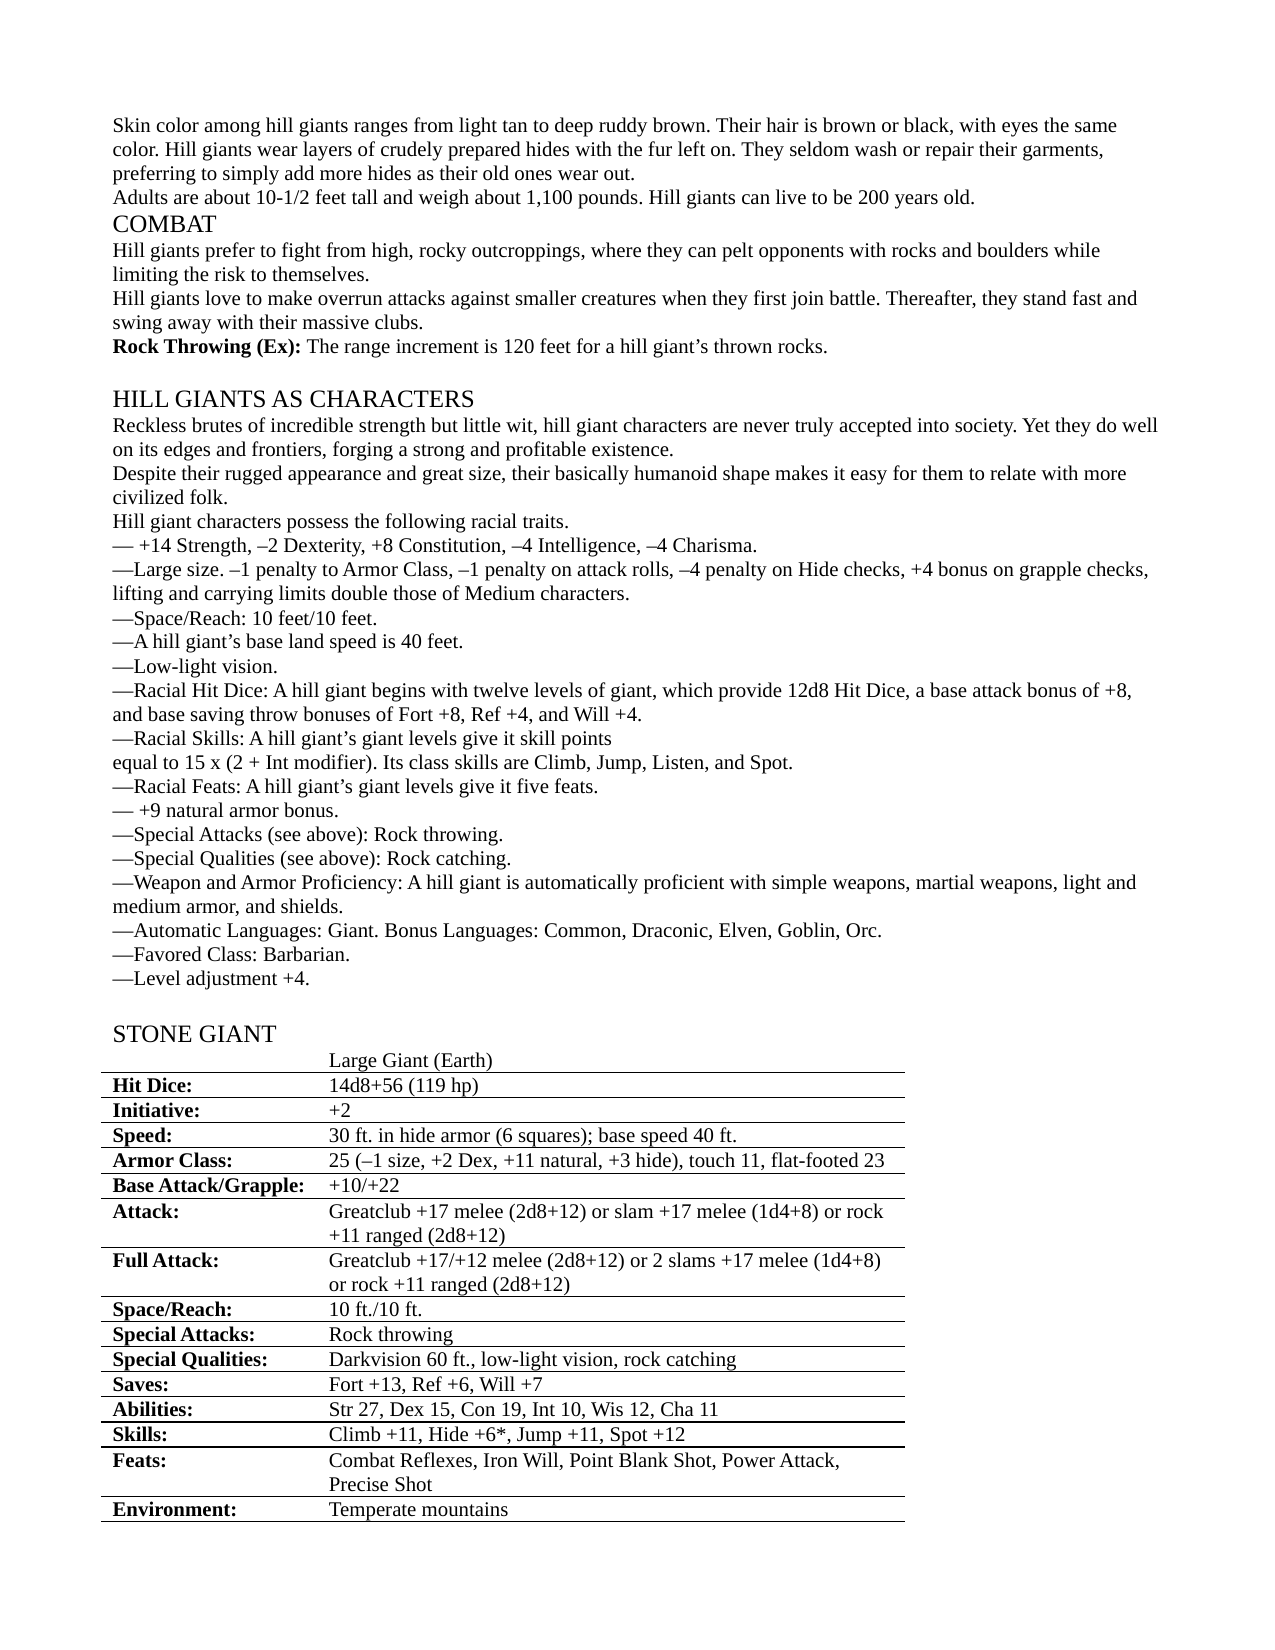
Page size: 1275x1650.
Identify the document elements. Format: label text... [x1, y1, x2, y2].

text — +9 natural armor bonus. [112, 798, 1162, 822]
text —Racial Hit Dice: A hill giant begins with twelve levels of giant, which provide 12d8 Hit Dice, a base attack bonus of +8, and base saving throw bonuses of Fort +8, Ref +4, and Will +4. [112, 678, 1162, 726]
text Adults are about 10-1/2 feet tall and weigh about 1,100 pounds. Hill giants can live to be 200 years old. [112, 185, 1162, 209]
table_cell Space/Reach: [101, 1297, 317, 1321]
table_cell Darkvision 60 ft., low-light vision, rock catching [318, 1347, 905, 1371]
table_cell 14d8+56 (119 hp) [318, 1073, 905, 1097]
text Reckless brutes of incredible strength but little wit, hill giant characters are never truly accepted into society. Yet they do well on its edges and frontiers, forging a strong and profitable existence. [112, 413, 1162, 461]
text —Automatic Languages: Giant. Bonus Languages: Common, Draconic, Elven, Goblin, Orc. [112, 918, 1162, 942]
table_cell Full Attack: [101, 1248, 317, 1296]
table_cell Temperate mountains [318, 1497, 905, 1521]
text —Space/Reach: 10 feet/10 feet. [112, 605, 1162, 629]
table_cell Abilities: [101, 1397, 317, 1421]
text —Special Attacks (see above): Rock throwing. [112, 822, 1162, 846]
table_cell Fort +13, Ref +6, Will +7 [318, 1372, 905, 1396]
table_header [101, 1048, 317, 1072]
table_cell Special Qualities: [101, 1347, 317, 1371]
text STONE GIANT [112, 1019, 1162, 1048]
text equal to 15 x (2 + Int modifier). Its class skills are Climb, Jump, Listen, and Spot. [112, 750, 1162, 774]
text —Large size. –1 penalty to Armor Class, –1 penalty on attack rolls, –4 penalty on Hide checks, +4 bonus on grapple checks, lifting and carrying limits double those of Medium characters. [112, 557, 1162, 605]
table_cell Special Attacks: [101, 1322, 317, 1346]
text — +14 Strength, –2 Dexterity, +8 Constitution, –4 Intelligence, –4 Charisma. [112, 533, 1162, 557]
table_cell Armor Class: [101, 1148, 317, 1172]
text —Weapon and Armor Proficiency: A hill giant is automatically proficient with simple weapons, martial weapons, light and medium armor, and shields. [112, 870, 1162, 918]
text Hill giants love to make overrun attacks against smaller creatures when they first join battle. Thereafter, they stand fast and swing away with their massive clubs. [112, 286, 1162, 334]
text COMBAT [112, 209, 1162, 237]
text Hill giant characters possess the following racial traits. [112, 509, 1162, 533]
table_cell Greatclub +17 melee (2d8+12) or slam +17 melee (1d4+8) or rock +11 ranged (2d8+12) [318, 1199, 905, 1247]
text —Racial Skills: A hill giant’s giant levels give it skill points [112, 726, 1162, 750]
table_cell Greatclub +17/+12 melee (2d8+12) or 2 slams +17 melee (1d4+8) or rock +11 ranged (2d8+12) [318, 1248, 905, 1296]
table_cell Rock throwing [318, 1322, 905, 1346]
table_cell Skills: [101, 1423, 317, 1446]
text —Low-light vision. [112, 653, 1162, 678]
table_cell 30 ft. in hide armor (6 squares); base speed 40 ft. [318, 1123, 905, 1147]
text —Racial Feats: A hill giant’s giant levels give it five feats. [112, 774, 1162, 798]
text Hill giants prefer to fight from high, rocky outcroppings, where they can pelt opponents with rocks and boulders while limiting the risk to themselves. [112, 237, 1162, 286]
table_cell Saves: [101, 1372, 317, 1396]
text Skin color among hill giants ranges from light tan to deep ruddy brown. Their hair is brown or black, with eyes the same color. Hill giants wear layers of crudely prepared hides with the fur left on. They seldom wash or repair their garments, preferring to simply add more hides as their old ones wear out. [112, 112, 1162, 185]
table_cell Attack: [101, 1199, 317, 1247]
table_cell Speed: [101, 1123, 317, 1147]
text —Level adjustment +4. [112, 966, 1162, 990]
table_cell +10/+22 [318, 1174, 905, 1197]
text —A hill giant’s base land speed is 40 feet. [112, 629, 1162, 653]
table_cell Feats: [101, 1448, 317, 1496]
table_cell +2 [318, 1098, 905, 1122]
text Rock Throwing (Ex): The range increment is 120 feet for a hill giant’s thrown rocks. [112, 334, 1162, 358]
text HILL GIANTS AS CHARACTERS [112, 384, 1162, 413]
table_cell Combat Reflexes, Iron Will, Point Blank Shot, Power Attack, Precise Shot [318, 1448, 905, 1496]
table_cell Climb +11, Hide +6*, Jump +11, Spot +12 [318, 1423, 905, 1446]
table_cell 25 (–1 size, +2 Dex, +11 natural, +3 hide), touch 11, flat-footed 23 [318, 1148, 905, 1172]
text —Special Qualities (see above): Rock catching. [112, 846, 1162, 870]
text Despite their rugged appearance and great size, their basically humanoid shape makes it easy for them to relate with more civilized folk. [112, 461, 1162, 509]
table_header Large Giant (Earth) [318, 1048, 905, 1072]
table_cell Initiative: [101, 1098, 317, 1122]
table_cell Hit Dice: [101, 1073, 317, 1097]
table_cell Base Attack/Grapple: [101, 1174, 317, 1197]
table_cell 10 ft./10 ft. [318, 1297, 905, 1321]
table_cell Environment: [101, 1497, 317, 1521]
table_cell Str 27, Dex 15, Con 19, Int 10, Wis 12, Cha 11 [318, 1397, 905, 1421]
text —Favored Class: Barbarian. [112, 942, 1162, 966]
